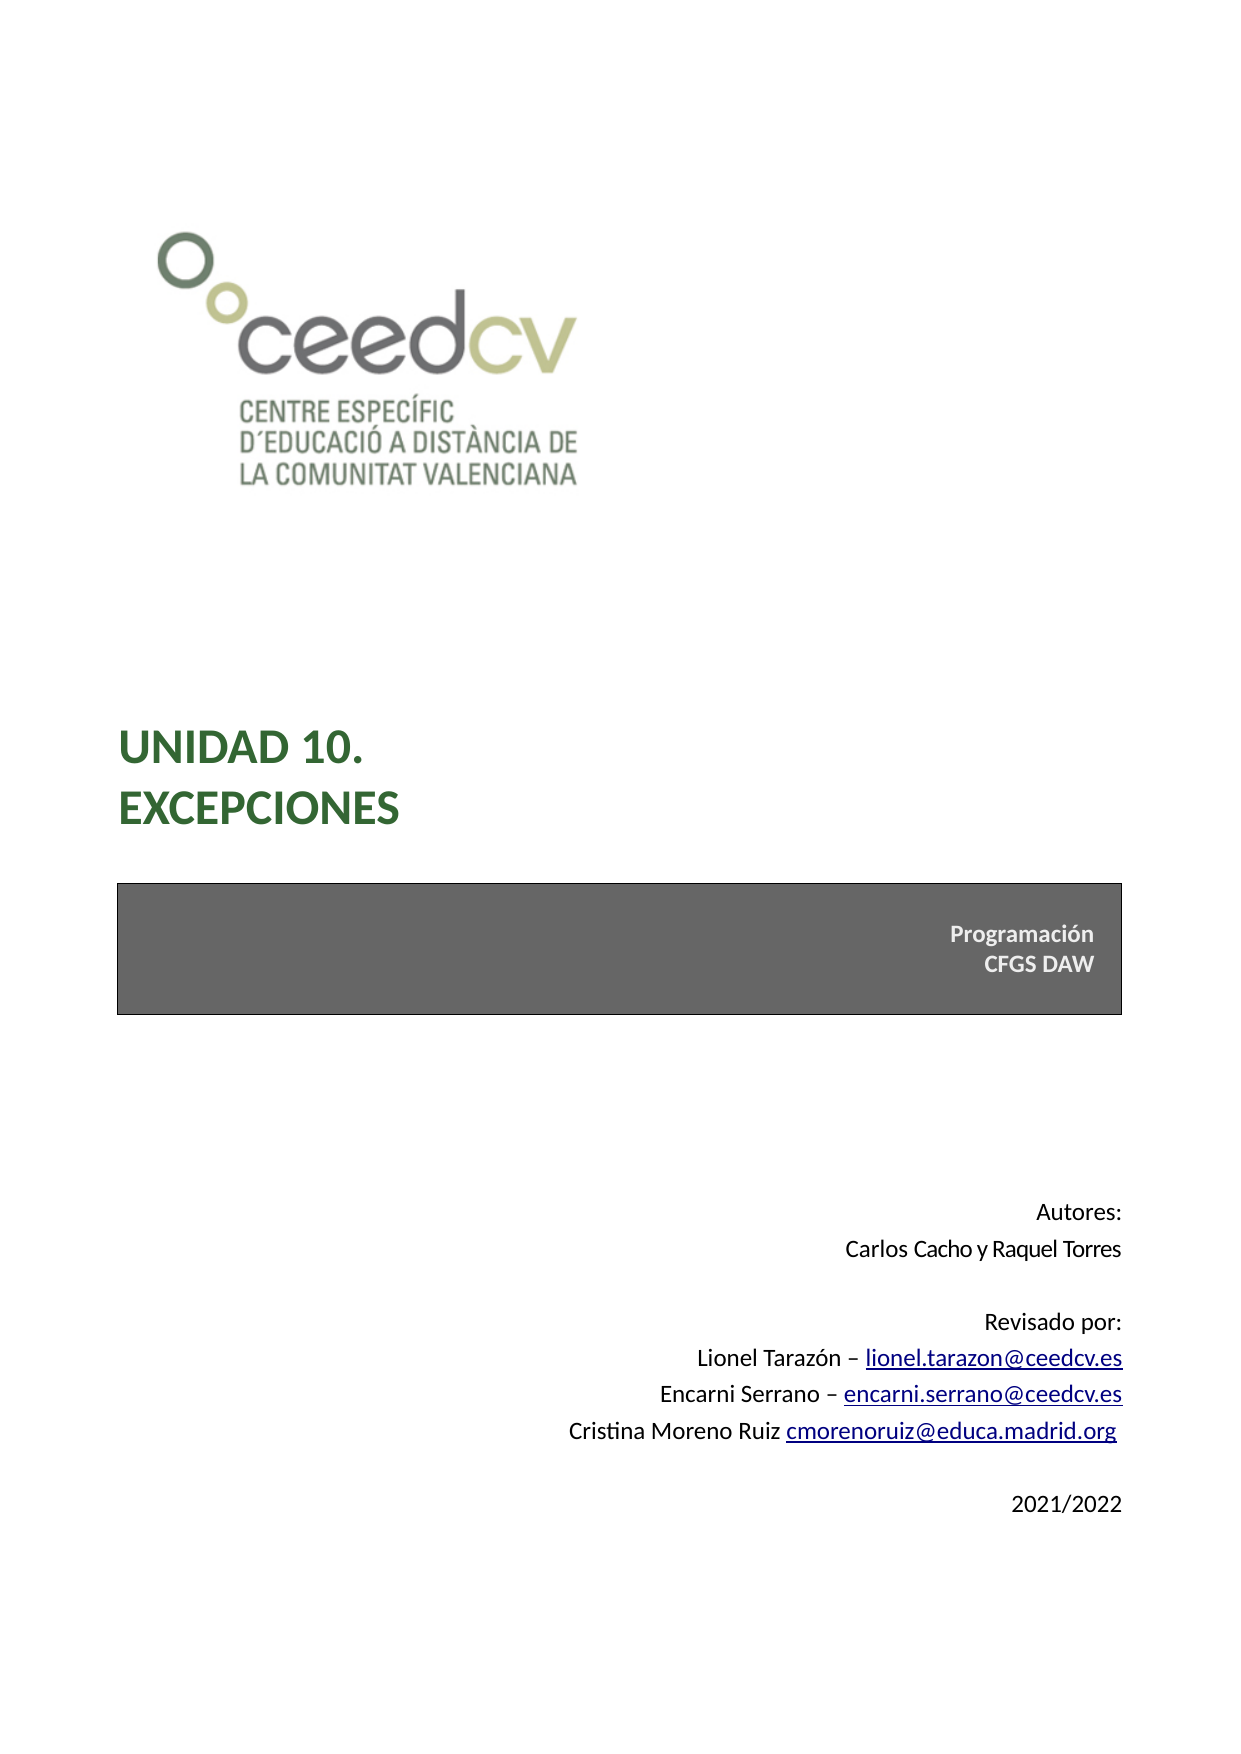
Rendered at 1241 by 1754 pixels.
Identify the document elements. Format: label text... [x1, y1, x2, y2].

text 2021/2022 [118, 1488, 1122, 1518]
text Cristina Moreno Ruiz cmorenoruiz@educa.madrid.org [231, 1415, 1122, 1446]
text UNIDAD 10. [118, 714, 1122, 776]
text Autores: [118, 1196, 1122, 1227]
text Lionel Tarazón – lionel.tarazon@ceedcv.es [231, 1342, 1122, 1373]
text CFGS DAW [121, 948, 1094, 979]
text Carlos Cacho y Raquel Torres [118, 1233, 1122, 1263]
picture [118, 204, 681, 514]
text Programación [121, 918, 1094, 948]
text Encarni Serrano – encarni.serrano@ceedcv.es [231, 1378, 1122, 1409]
text excepciones [118, 776, 1122, 837]
text Revisado por: [231, 1306, 1122, 1336]
